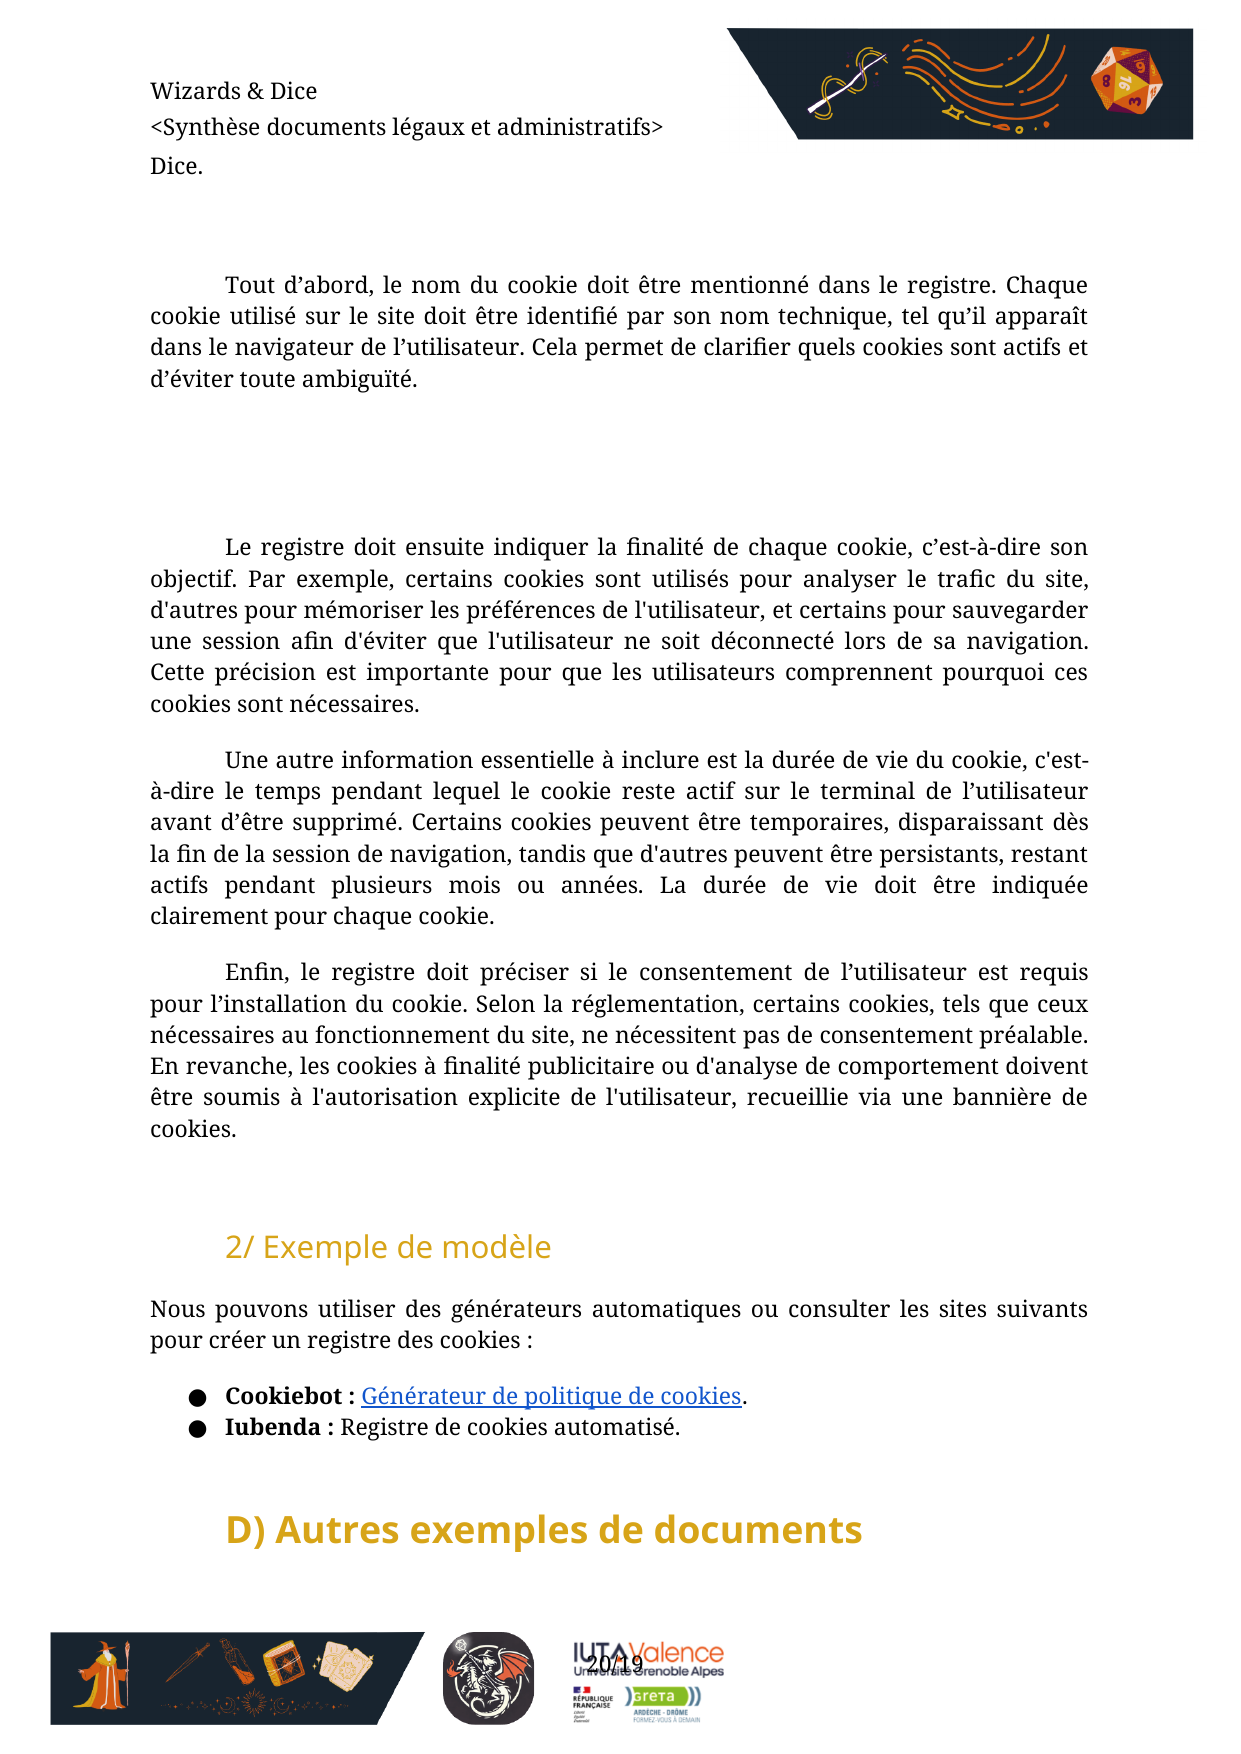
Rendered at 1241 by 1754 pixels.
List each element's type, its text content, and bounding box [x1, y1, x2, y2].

text Le registre doit ensuite indiquer la finalité de chaque cookie, c’est-à-dire son objectif. Par exemple, certains cookies sont utilisés pour analyser le trafic du site, d'autres pour mémoriser les préférences de l'utilisateur, et certains pour sauvegarder une session afin d'éviter que l'utilisateur ne soit déconnecté lors de sa navigation. Cette précision est importante pour que les utilisateurs comprennent pourquoi ces cookies sont nécessaires. [150, 531, 1090, 719]
text Enfin, le registre doit préciser si le consentement de l’utilisateur est requis pour l’installation du cookie. Selon la réglementation, certains cookies, tels que ceux nécessaires au fonctionnement du site, ne nécessitent pas de consentement préalable. En revanche, les cookies à finalité publicitaire ou d'analyse de comportement doivent être soumis à l'autorisation explicite de l'utilisateur, recueillie via une bannière de cookies. [150, 956, 1090, 1144]
list Cookiebot : Générateur de politique de cookies. [187, 1380, 1090, 1411]
picture [720, 18, 1208, 153]
subtitle 2/ Exemple de modèle [150, 1225, 1090, 1268]
text Nous pouvons utiliser des générateurs automatiques ou consulter les sites suivants pour créer un registre des cookies : [150, 1293, 1090, 1355]
subtitle D) Autres exemples de documents [150, 1503, 1090, 1554]
picture [42, 1621, 748, 1734]
list Iubenda : Registre de cookies automatisé. [187, 1411, 1090, 1474]
text Tout d’abord, le nom du cookie doit être mentionné dans le registre. Chaque cookie utilisé sur le site doit être identifié par son nom technique, tel qu’il apparaît dans le navigateur de l’utilisateur. Cela permet de clarifier quels cookies sont actifs et d’éviter toute ambiguïté. [150, 269, 1090, 394]
text Une autre information essentielle à inclure est la durée de vie du cookie, c'est-à-dire le temps pendant lequel le cookie reste actif sur le terminal de l’utilisateur avant d’être supprimé. Certains cookies peuvent être temporaires, disparaissant dès la fin de la session de navigation, tandis que d'autres peuvent être persistants, restant actifs pendant plusieurs mois ou années. La durée de vie doit être indiquée clairement pour chaque cookie. [150, 744, 1090, 931]
text Dice. [150, 150, 1090, 244]
